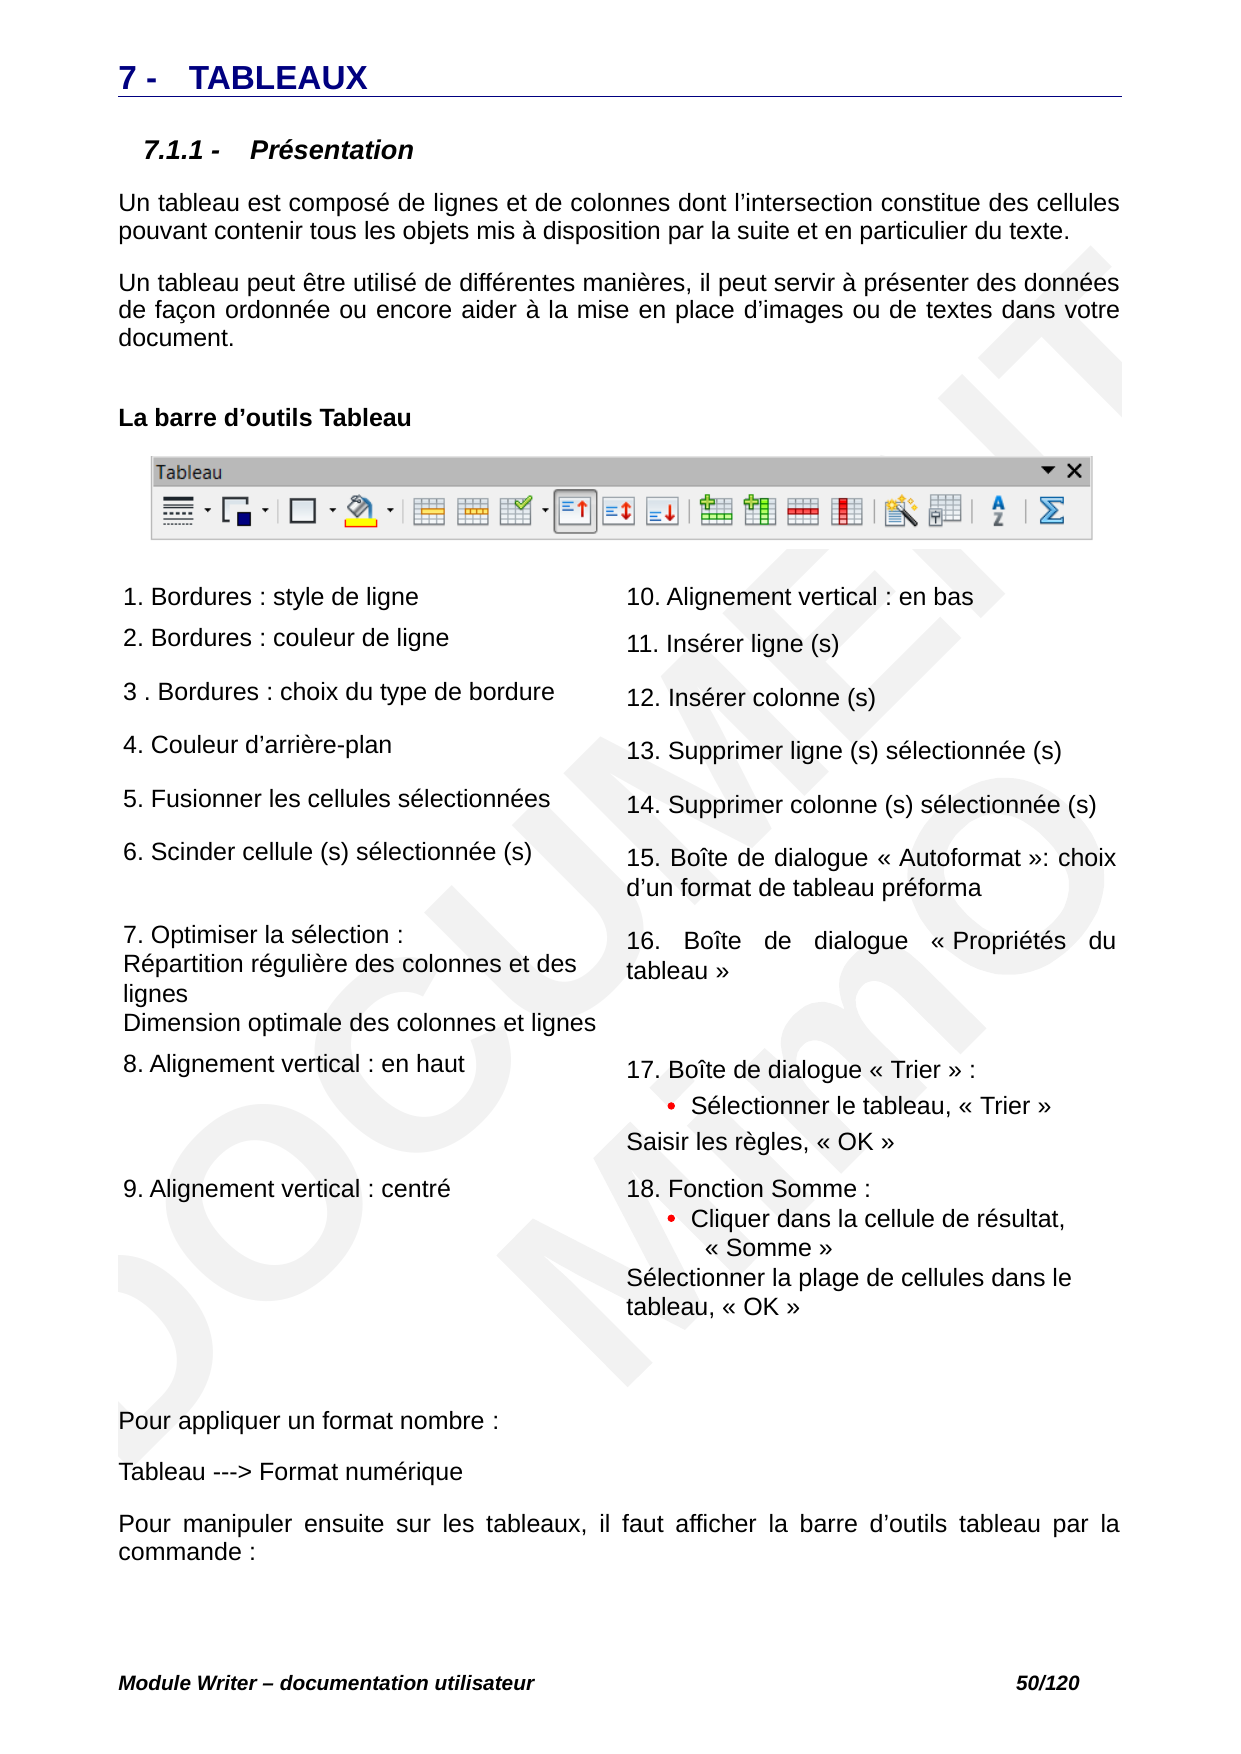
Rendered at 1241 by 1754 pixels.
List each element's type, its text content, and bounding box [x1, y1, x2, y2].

table_cell 14. Supprimer colonne (s) sélectionnée (s) [621, 778, 1122, 831]
text Un tableau est composé de lignes et de colonnes dont l’intersection constitue des cellules pouvant contenir tous les objets mis à disposition par la suite et en particulier du texte. [118, 189, 1122, 245]
table_cell 9. Alignement vertical : centré [117, 1168, 621, 1327]
table_cell 3 . Bordures : choix du type de bordure [117, 671, 621, 724]
text Tableau ---> Format numérique [118, 1458, 1122, 1486]
table_cell 4. Couleur d’arrière-plan [117, 724, 621, 778]
table_cell 6. Scinder cellule (s) sélectionnée (s) [117, 831, 621, 914]
table_cell 12. Insérer colonne (s) [621, 671, 1122, 724]
text Pour manipuler ensuite sur les tableaux, il faut afficher la barre d’outils tableau par la commande : [118, 1510, 1122, 1566]
subtitle Présentation [143, 135, 1122, 165]
subtitle tableaux [118, 59, 1122, 96]
table_cell 18. Fonction Somme : Cliquer dans la cellule de résultat, « Somme » Sélectionner la plage de cellules dans le tableau, « OK » [621, 1168, 1122, 1327]
table_header 1. Bordures : style de ligne [117, 576, 621, 617]
text Un tableau peut être utilisé de différentes manières, il peut servir à présenter des données de façon ordonnée ou encore aider à la mise en place d’images ou de textes dans votre document. [118, 268, 1122, 352]
table_cell 17. Boîte de dialogue « Trier » : Sélectionner le tableau, « Trier » Saisir les règles, « OK » [621, 1044, 1122, 1168]
text La barre d’outils Tableau [118, 404, 1122, 432]
text Pour appliquer un format nombre : [118, 1407, 1122, 1434]
table_cell 15. Boîte de dialogue « Autoformat »: choix d’un format de tableau préforma [621, 831, 1122, 914]
table_cell 11. Insérer ligne (s) [621, 618, 1122, 671]
table_cell 8. Alignement vertical : en haut [117, 1044, 621, 1168]
table_cell 5. Fusionner les cellules sélectionnées [117, 778, 621, 831]
table_header 10. Alignement vertical : en bas [621, 576, 1122, 617]
picture [146, 456, 1099, 549]
table_cell 7. Optimiser la sélection : Répartition régulière des colonnes et des lignes Dimension optimale des colonnes et lignes [117, 914, 621, 1043]
table_cell 16. Boîte de dialogue « Propriétés du tableau » [621, 914, 1122, 1043]
table_cell 13. Supprimer ligne (s) sélectionnée (s) [621, 724, 1122, 778]
table_cell 2. Bordures : couleur de ligne [117, 618, 621, 671]
